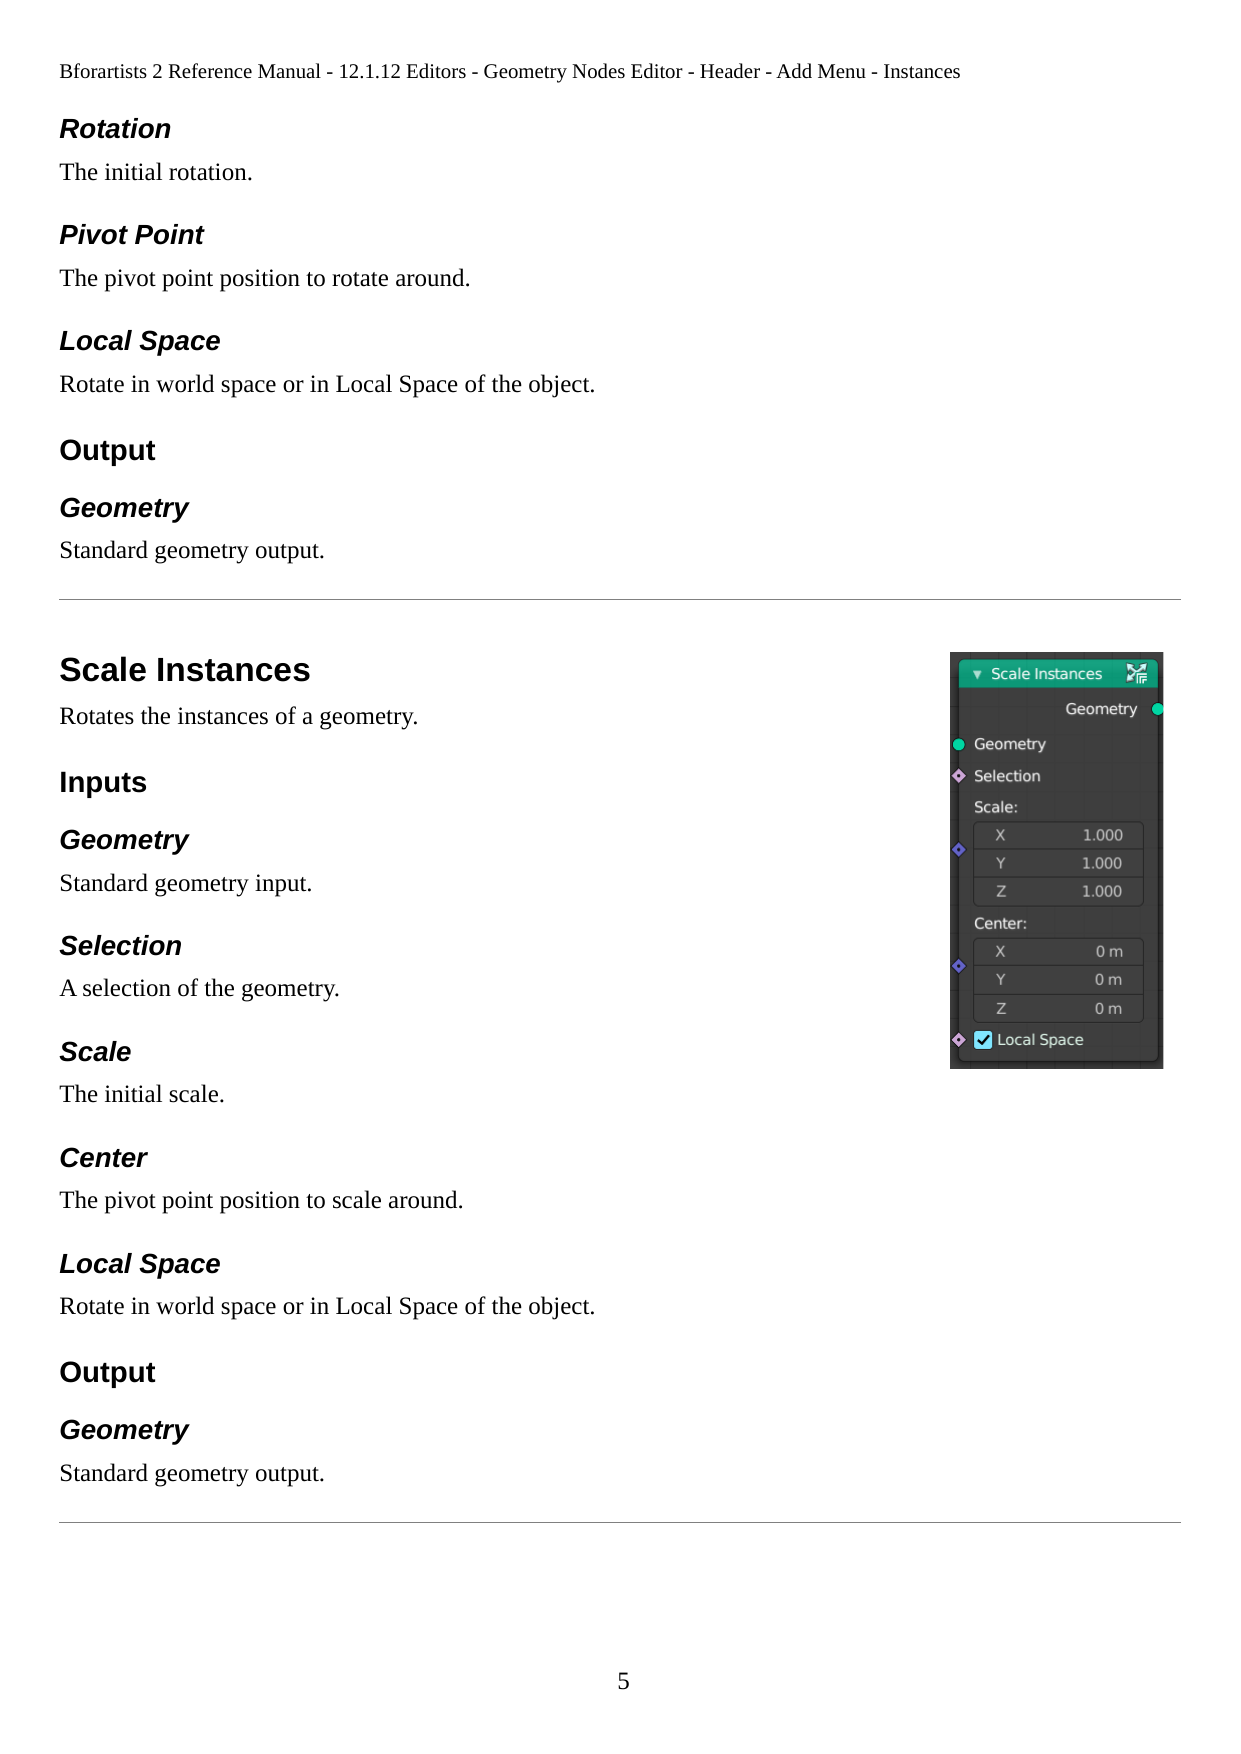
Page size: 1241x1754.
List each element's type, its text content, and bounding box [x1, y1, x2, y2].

subtitle Local Space [59, 1247, 1181, 1279]
subtitle Output [59, 1355, 1181, 1389]
text The initial rotation. [59, 157, 1181, 186]
subtitle Pivot Point [59, 218, 1181, 250]
subtitle Center [59, 1141, 1181, 1173]
subtitle Geometry [59, 823, 950, 855]
text Standard geometry input. [59, 868, 950, 896]
text Standard geometry output. [59, 536, 1181, 564]
subtitle Scale Instances [59, 650, 1181, 688]
text Rotate in world space or in Local Space of the object. [59, 369, 1181, 398]
subtitle [1164, 929, 1181, 961]
subtitle Rotation [59, 113, 1181, 144]
subtitle Local Space [59, 324, 1181, 356]
text Rotate in world space or in Local Space of the object. [59, 1291, 1181, 1320]
subtitle Selection [59, 929, 950, 961]
subtitle [1164, 1035, 1181, 1067]
subtitle Scale [59, 1035, 950, 1067]
text The pivot point position to rotate around. [59, 263, 1181, 292]
picture [950, 652, 1164, 1069]
text Standard geometry output. [59, 1458, 1181, 1487]
subtitle [1164, 764, 1181, 798]
subtitle [1164, 823, 1181, 855]
subtitle Output [59, 432, 1181, 466]
text The pivot point position to scale around. [59, 1185, 1181, 1214]
subtitle Inputs [59, 764, 950, 798]
text The initial scale. [59, 1079, 1181, 1108]
text Rotates the instances of a geometry. [59, 701, 950, 729]
subtitle Geometry [59, 491, 1181, 523]
subtitle Geometry [59, 1414, 1181, 1446]
text A selection of the geometry. [59, 973, 950, 1002]
